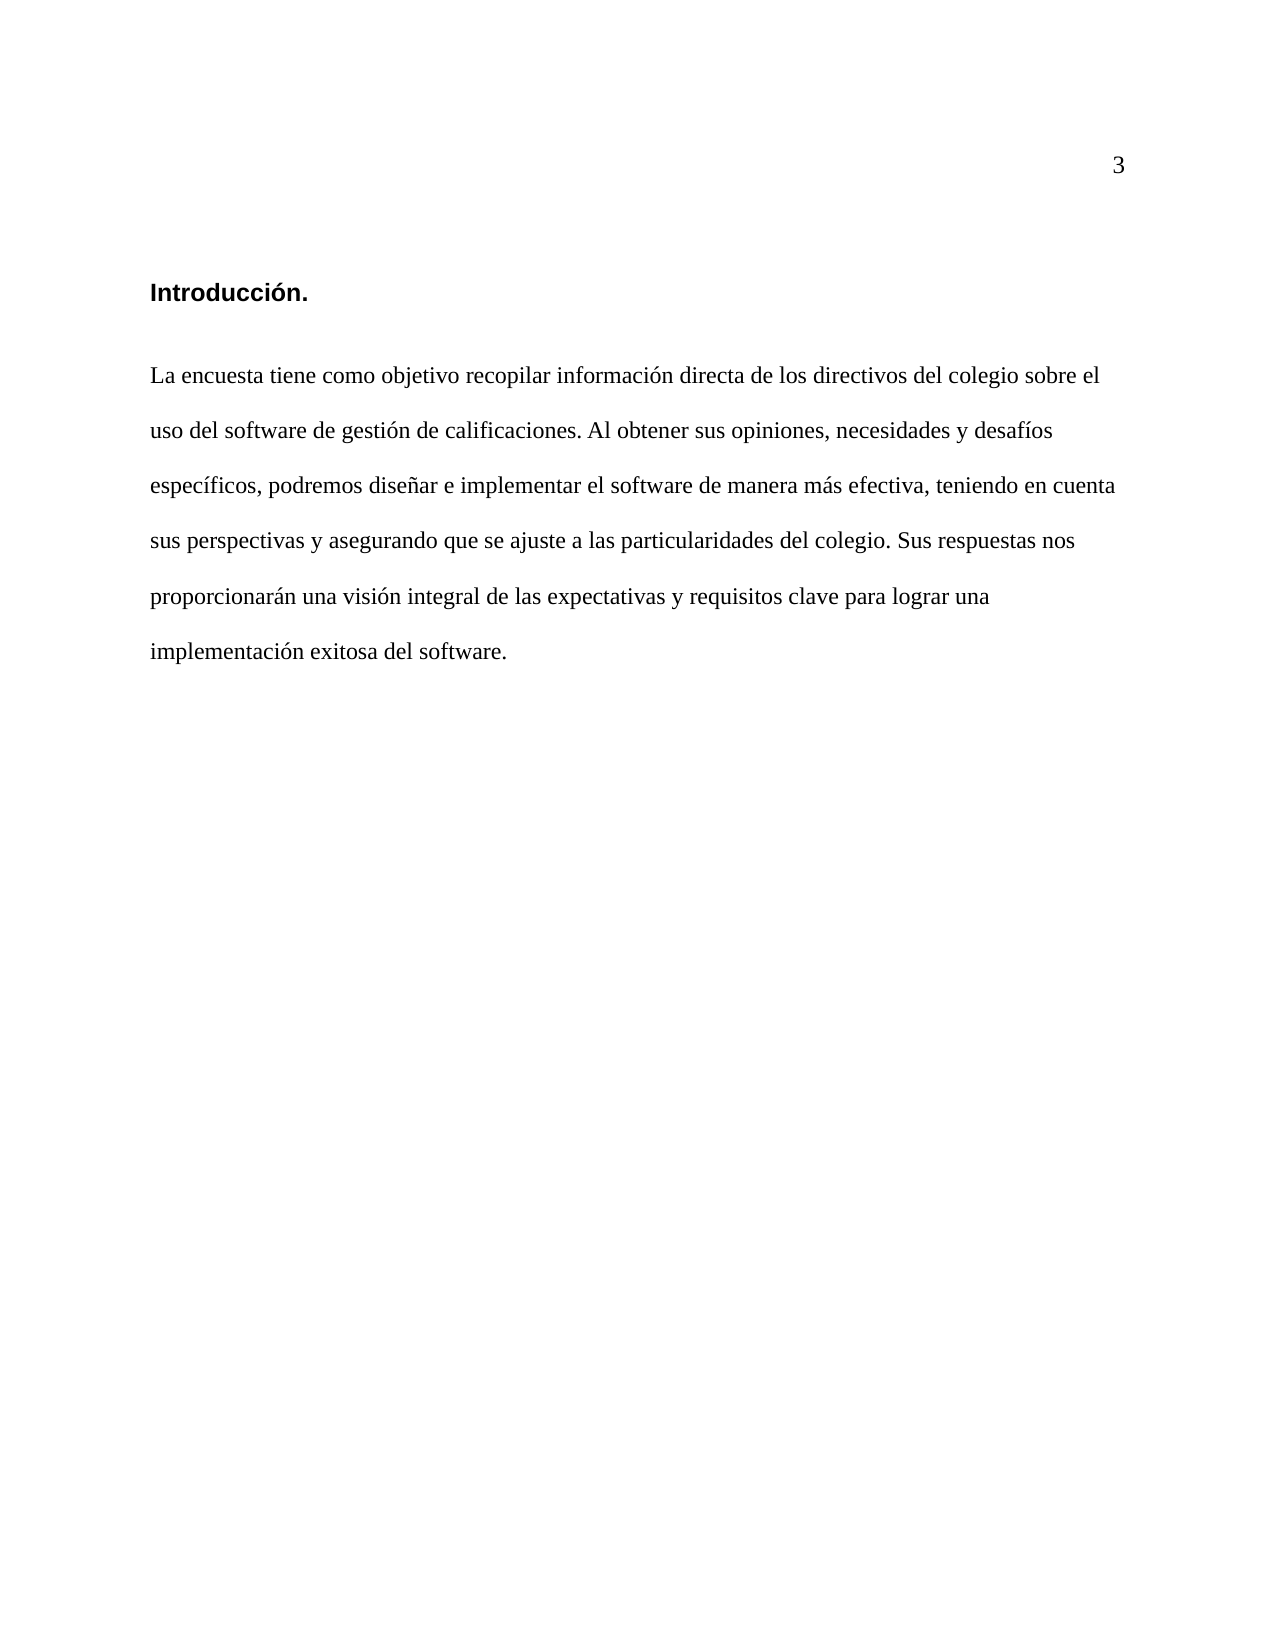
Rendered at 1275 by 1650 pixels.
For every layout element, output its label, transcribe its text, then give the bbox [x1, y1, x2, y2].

subtitle Introducción. [150, 278, 1125, 307]
text La encuesta tiene como objetivo recopilar información directa de los directivos del colegio sobre el uso del software de gestión de calificaciones. Al obtener sus opiniones, necesidades y desafíos específicos, podremos diseñar e implementar el software de manera más efectiva, teniendo en cuenta sus perspectivas y asegurando que se ajuste a las particularidades del colegio. Sus respuestas nos proporcionarán una visión integral de las expectativas y requisitos clave para lograr una implementación exitosa del software. [150, 361, 1125, 664]
